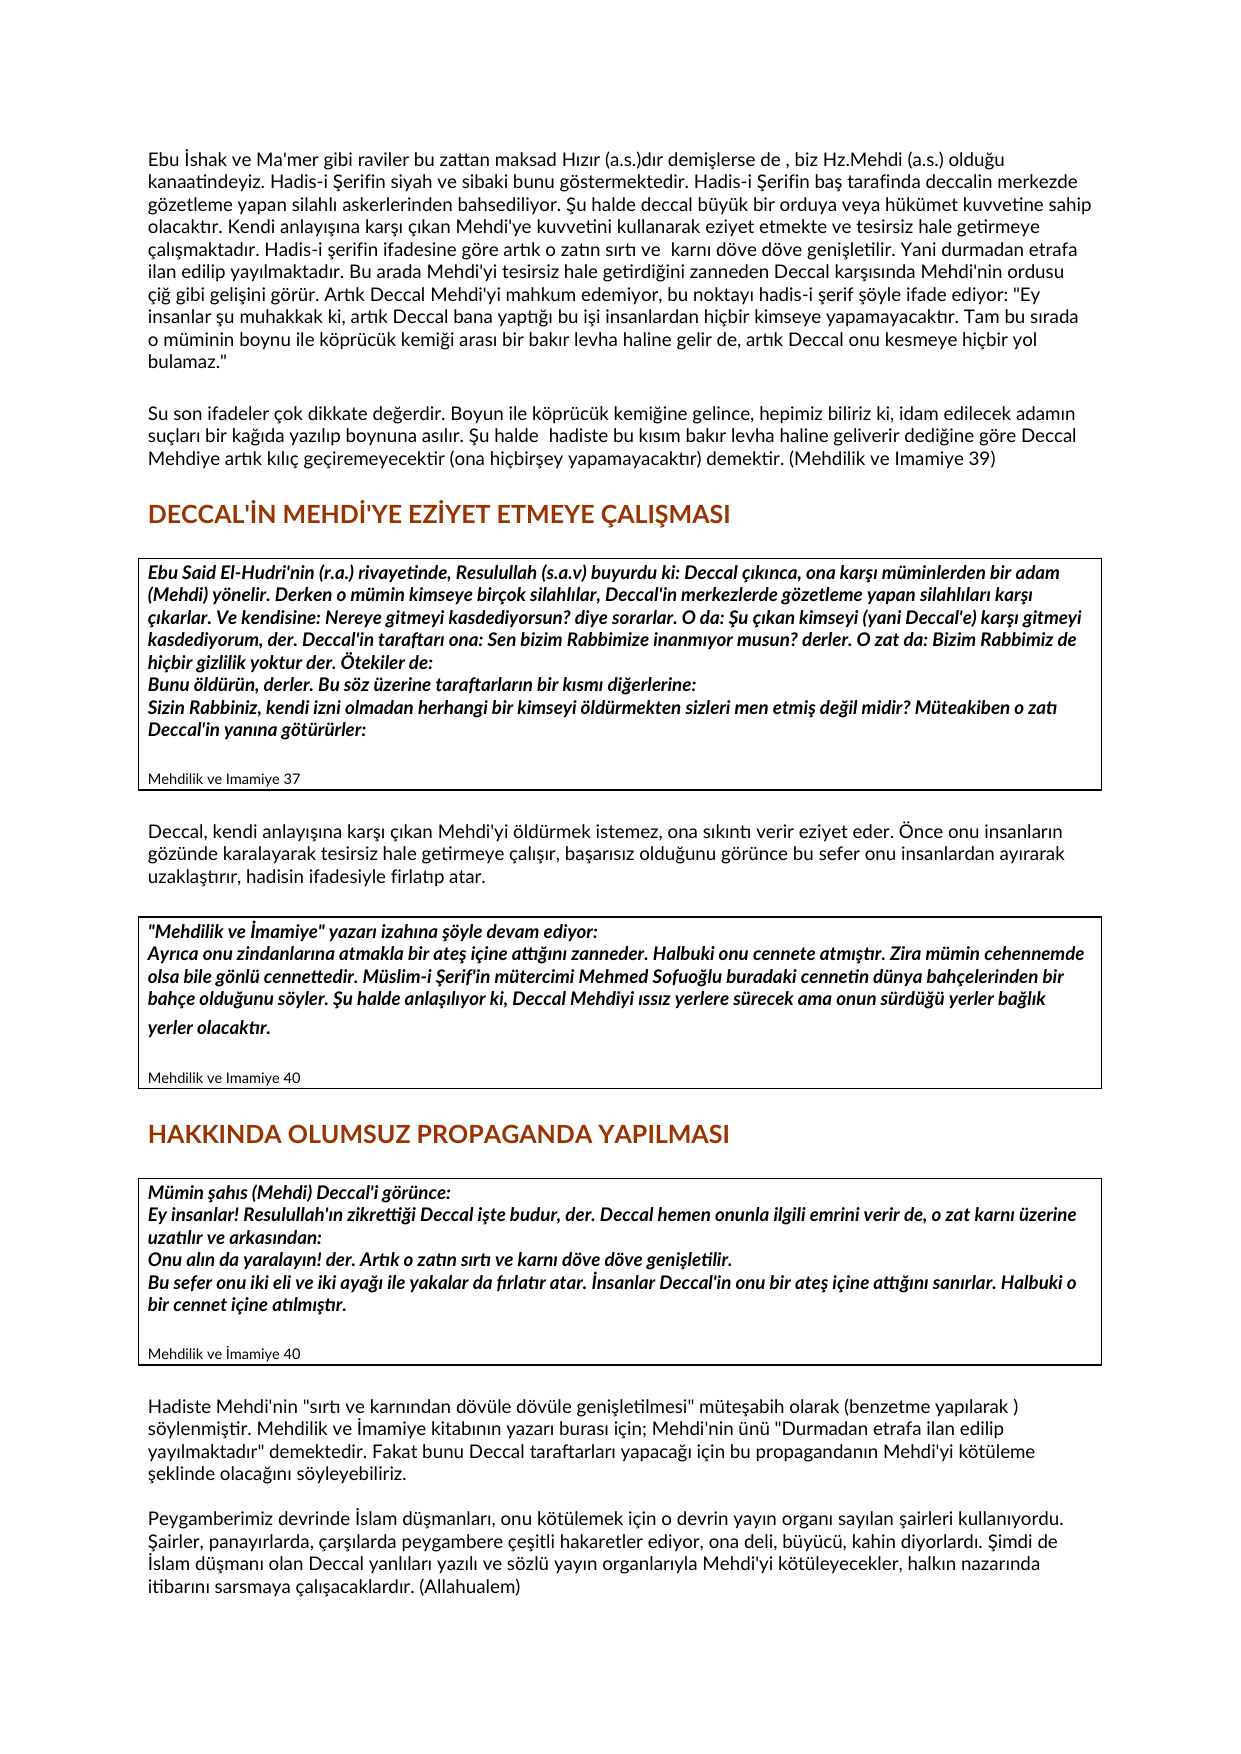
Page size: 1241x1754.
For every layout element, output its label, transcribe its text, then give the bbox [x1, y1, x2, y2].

text Mehdilik ve Imamiye 40 [139, 1066, 1101, 1088]
text Hadiste Mehdi'nin "sırtı ve karnından dövüle dövüle genişletilmesi" müteşabih olarak (benzetme yapılarak ) söylenmiştir. Mehdilik ve İmamiye kitabının yazarı burası için; Mehdi'nin ünü "Durmadan etrafa ilan edilip yayılmaktadır" demektedir. Fakat bunu Deccal taraftarları yapacağı için bu propagandanın Mehdi'yi kötüleme şeklinde olacağını söyleyebiliriz. Peygamberimiz devrinde İslam düşmanları, onu kötülemek için o devrin yayın organı sayılan şairleri kullanıyordu. Şairler, panayırlarda, çarşılarda peygambere çeşitli hakaretler ediyor, ona deli, büyücü, kahin diyorlardı. Şimdi de İslam düşmanı olan Deccal yanlıları yazılı ve sözlü yayın organlarıyla Mehdi'yi kötüleyecekler, halkın nazarında itibarını sarsmaya çalışacaklardır. (Allahualem) [148, 1395, 1093, 1597]
text DECCAL'İN MEHDİ'YE EZİYET ETMEYE ÇALIŞMASI [148, 498, 1093, 528]
text Deccal, kendi anlayışına karşı çıkan Mehdi'yi öldürmek istemez, ona sıkıntı verir eziyet eder. Önce onu insanların gözünde karalayarak tesirsiz hale getirmeye çalışır, başarısız olduğunu görünce bu sefer onu insanlardan ayırarak uzaklaştırır, hadisin ifadesiyle firlatıp atar. [148, 820, 1093, 887]
text Ebu Said El-Hudri'nin (r.a.) rivayetinde, Resulullah (s.a.v) buyurdu ki: Deccal çıkınca, ona karşı müminlerden bir adam (Mehdi) yönelir. Derken o mümin kimseye birçok silahlılar, Deccal'in merkezlerde gözetleme yapan silahlıları karşı çıkarlar. Ve kendisine: Nereye gitmeyi kasdediyorsun? diye sorarlar. O da: Şu çıkan kimseyi (yani Deccal'e) karşı gitmeyi kasdediyorum, der. Deccal'in taraftarı ona: Sen bizim Rabbimize inanmıyor musun? derler. O zat da: Bizim Rabbimiz de hiçbir gizlilik yoktur der. Ötekiler de: Bunu öldürün, derler. Bu söz üzerine taraftarların bir kısmı diğerlerine: Sizin Rabbiniz, kendi izni olmadan herhangi bir kimseyi öldürmekten sizleri men etmiş değil midir? Müteakiben o zatı Deccal'in yanına götürürler: [139, 559, 1101, 741]
text Ebu İshak ve Ma'mer gibi raviler bu zattan maksad Hızır (a.s.)dır demişlerse de , biz Hz.Mehdi (a.s.) olduğu kanaatindeyiz. Hadis-i Şerifin siyah ve sibaki bunu göstermektedir. Hadis-i Şerifin baş tarafinda deccalin merkezde gözetleme yapan silahlı askerlerinden bahsediliyor. Şu halde deccal büyük bir orduya veya hükümet kuvvetine sahip olacaktır. Kendi anlayışına karşı çıkan Mehdi'ye kuvvetini kullanarak eziyet etmekte ve tesirsiz hale getirmeye çalışmaktadır. Hadis-i şerifin ifadesine göre artık o zatın sırtı ve karnı döve döve genişletilir. Yani durmadan etrafa ilan edilip yayılmaktadır. Bu arada Mehdi'yi tesirsiz hale getirdiğini zanneden Deccal karşısında Mehdi'nin ordusu çiğ gibi gelişini görür. Artık Deccal Mehdi'yi mahkum edemiyor, bu noktayı hadis-i şerif şöyle ifade ediyor: "Ey insanlar şu muhakkak ki, artık Deccal bana yaptığı bu işi insanlardan hiçbir kimseye yapamayacaktır. Tam bu sırada o müminin boynu ile köprücük kemiği arası bir bakır levha haline gelir de, artık Deccal onu kesmeye hiçbir yol bulamaz." [148, 148, 1093, 373]
text Mehdilik ve Imamiye 37 [139, 767, 1101, 789]
text Mehdilik ve İmamiye 40 [139, 1342, 1101, 1364]
text HAKKINDA OLUMSUZ PROPAGANDA YAPILMASI [148, 1118, 1093, 1148]
text Mümin şahıs (Mehdi) Deccal'i görünce: Ey insanlar! Resulullah'ın zikrettiği Deccal işte budur, der. Deccal hemen onunla ilgili emrini verir de, o zat karnı üzerine uzatılır ve arkasından: Onu alın da yaralayın! der. Artık o zatın sırtı ve karnı döve döve genişletilir. Bu sefer onu iki eli ve iki ayağı ile yakalar da fırlatır atar. İnsanlar Deccal'in onu bir ateş içine attığını sanırlar. Halbuki o bir cennet içine atılmıştır. [139, 1179, 1101, 1316]
text "Mehdilik ve İmamiye" yazarı izahına şöyle devam ediyor: Ayrıca onu zindanlarına atmakla bir ateş içine attığını zanneder. Halbuki onu cennete atmıştır. Zira mümin cehennemde olsa bile gönlü cennettedir. Müslim-i Şerif'in mütercimi Mehmed Sofuoğlu buradaki cennetin dünya bahçelerinden bir bahçe olduğunu söyler. Şu halde anlaşılıyor ki, Deccal Mehdiyi ıssız yerlere sürecek ama onun sürdüğü yerler bağlık yerler olacaktır. [139, 918, 1101, 1039]
text Su son ifadeler çok dikkate değerdir. Boyun ile köprücük kemiğine gelince, hepimiz biliriz ki, idam edilecek adamın suçları bir kağıda yazılıp boynuna asılır. Şu halde hadiste bu kısım bakır levha haline geliverir dediğine göre Deccal Mehdiye artık kılıç geçiremeyecektir (ona hiçbirşey yapamayacaktır) demektir. (Mehdilik ve Imamiye 39) [148, 402, 1093, 469]
